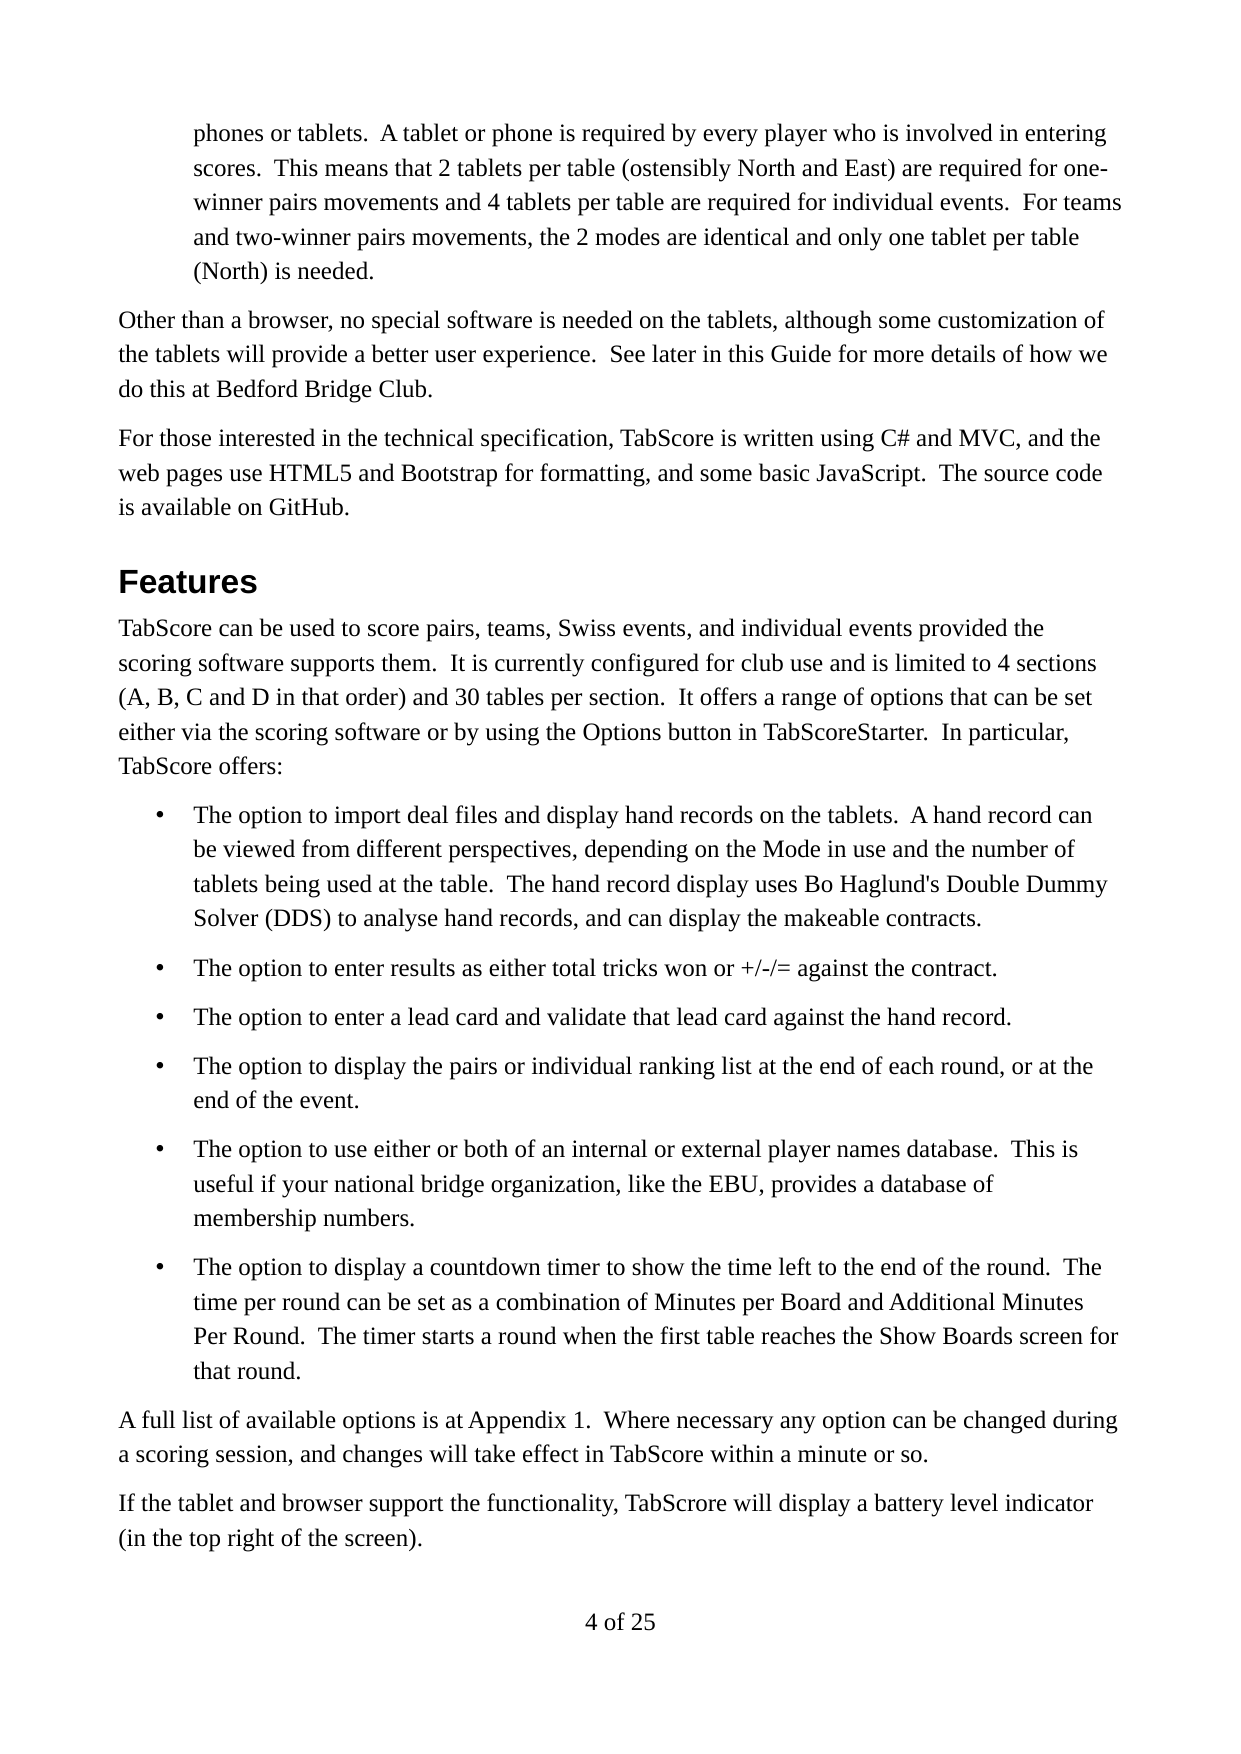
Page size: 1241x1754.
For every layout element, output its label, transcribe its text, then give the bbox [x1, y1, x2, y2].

text If the tablet and browser support the functionality, TabScrore will display a battery level indicator (in the top right of the screen). [118, 1488, 1122, 1552]
text A full list of available options is at Appendix 1. Where necessary any option can be changed during a scoring session, and changes will take effect in TabScore within a minute or so. [118, 1405, 1122, 1468]
list The option to display a countdown timer to show the time left to the end of the round. The time per round can be set as a combination of Minutes per Board and Additional Minutes Per Round. The timer starts a round when the first table reaches the Show Boards screen for that round. [156, 1252, 1122, 1384]
text TabScore can be used to score pairs, teams, Swiss events, and individual events provided the scoring software supports them. It is currently configured for club use and is limited to 4 sections (A, B, C and D in that order) and 30 tables per section. It offers a range of options that can be set either via the scoring software or by using the Options button in TabScoreStarter. In particular, TabScore offers: [118, 613, 1122, 780]
list The option to enter results as either total tricks won or +/-/= against the contract. [156, 953, 1122, 981]
list The option to display the pairs or individual ranking list at the end of each round, or at the end of the event. [156, 1051, 1122, 1114]
list The option to import deal files and display hand records on the tablets. A hand record can be viewed from different perspectives, depending on the Mode in use and the number of tablets being used at the table. The hand record display uses Bo Haglund's Double Dummy Solver (DDS) to analyse hand records, and can display the makeable contracts. [156, 800, 1122, 932]
text Other than a browser, no special software is needed on the tablets, although some customization of the tablets will provide a better user experience. See later in this Guide for more details of how we do this at Bedford Bridge Club. [118, 305, 1122, 403]
list The option to enter a lead card and validate that lead card against the hand record. [156, 1002, 1122, 1030]
list The option to use either or both of an internal or external player names database. This is useful if your national bridge organization, like the EBU, provides a database of membership numbers. [156, 1134, 1122, 1232]
list phones or tablets. A tablet or phone is required by every player who is involved in entering scores. This means that 2 tablets per table (ostensibly North and East) are required for one-winner pairs movements and 4 tablets per table are required for individual events. For teams and two-winner pairs movements, the 2 modes are identical and only one tablet per table (North) is needed. [156, 118, 1122, 285]
text For those interested in the technical specification, TabScore is written using C# and MVC, and the web pages use HTML5 and Bootstrap for formatting, and some basic JavaScript. The source code is available on GitHub. [118, 423, 1122, 521]
subtitle Features [118, 562, 1122, 601]
